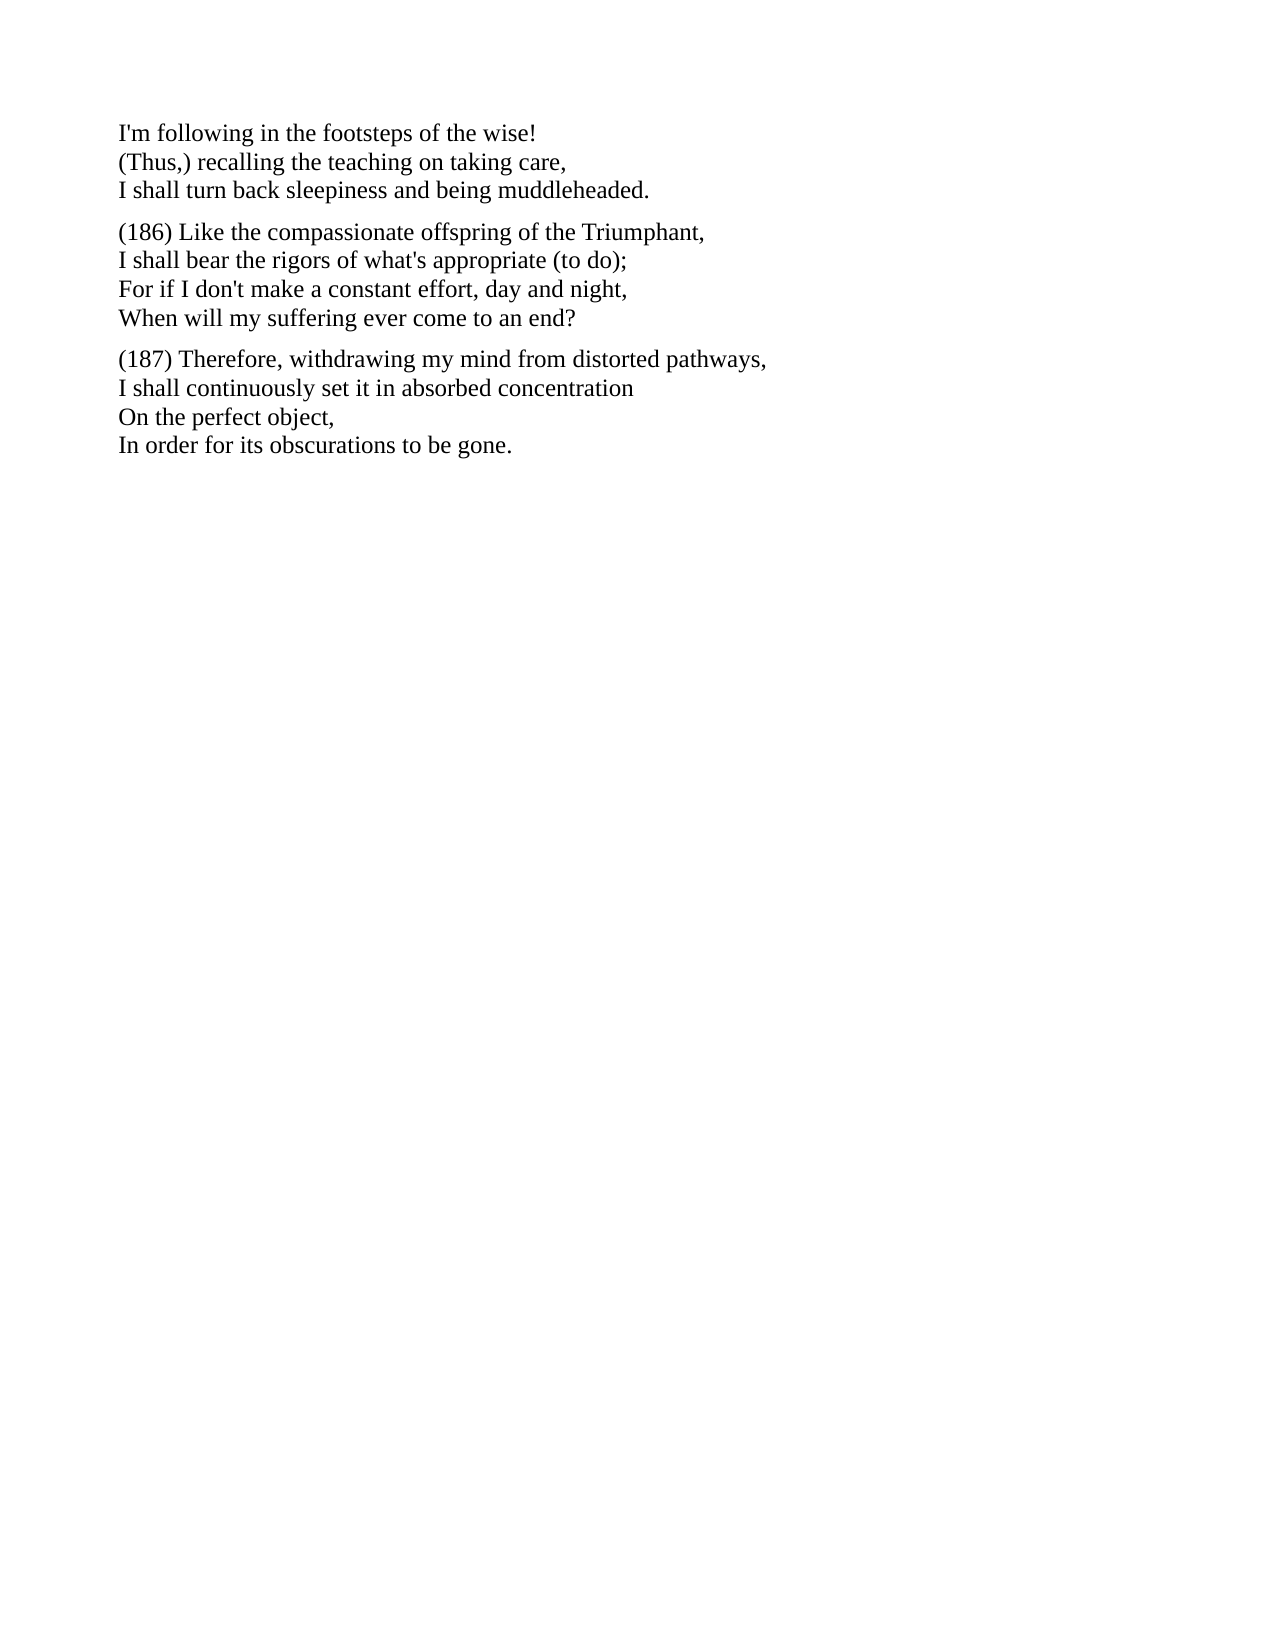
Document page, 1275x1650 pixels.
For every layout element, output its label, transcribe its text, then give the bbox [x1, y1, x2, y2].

text (187) Therefore, withdrawing my mind from distorted pathways, I shall continuously set it in absorbed concentration On the perfect object, In order for its obscurations to be gone. [118, 344, 1157, 459]
text (186) Like the compassionate offspring of the Triumphant, I shall bear the rigors of what's appropriate (to do); For if I don't make a constant effort, day and night, When will my suffering ever come to an end? [118, 217, 1157, 332]
text I'm following in the footsteps of the wise! (Thus,) recalling the teaching on taking care, I shall turn back sleepiness and being muddleheaded. [118, 118, 1157, 204]
